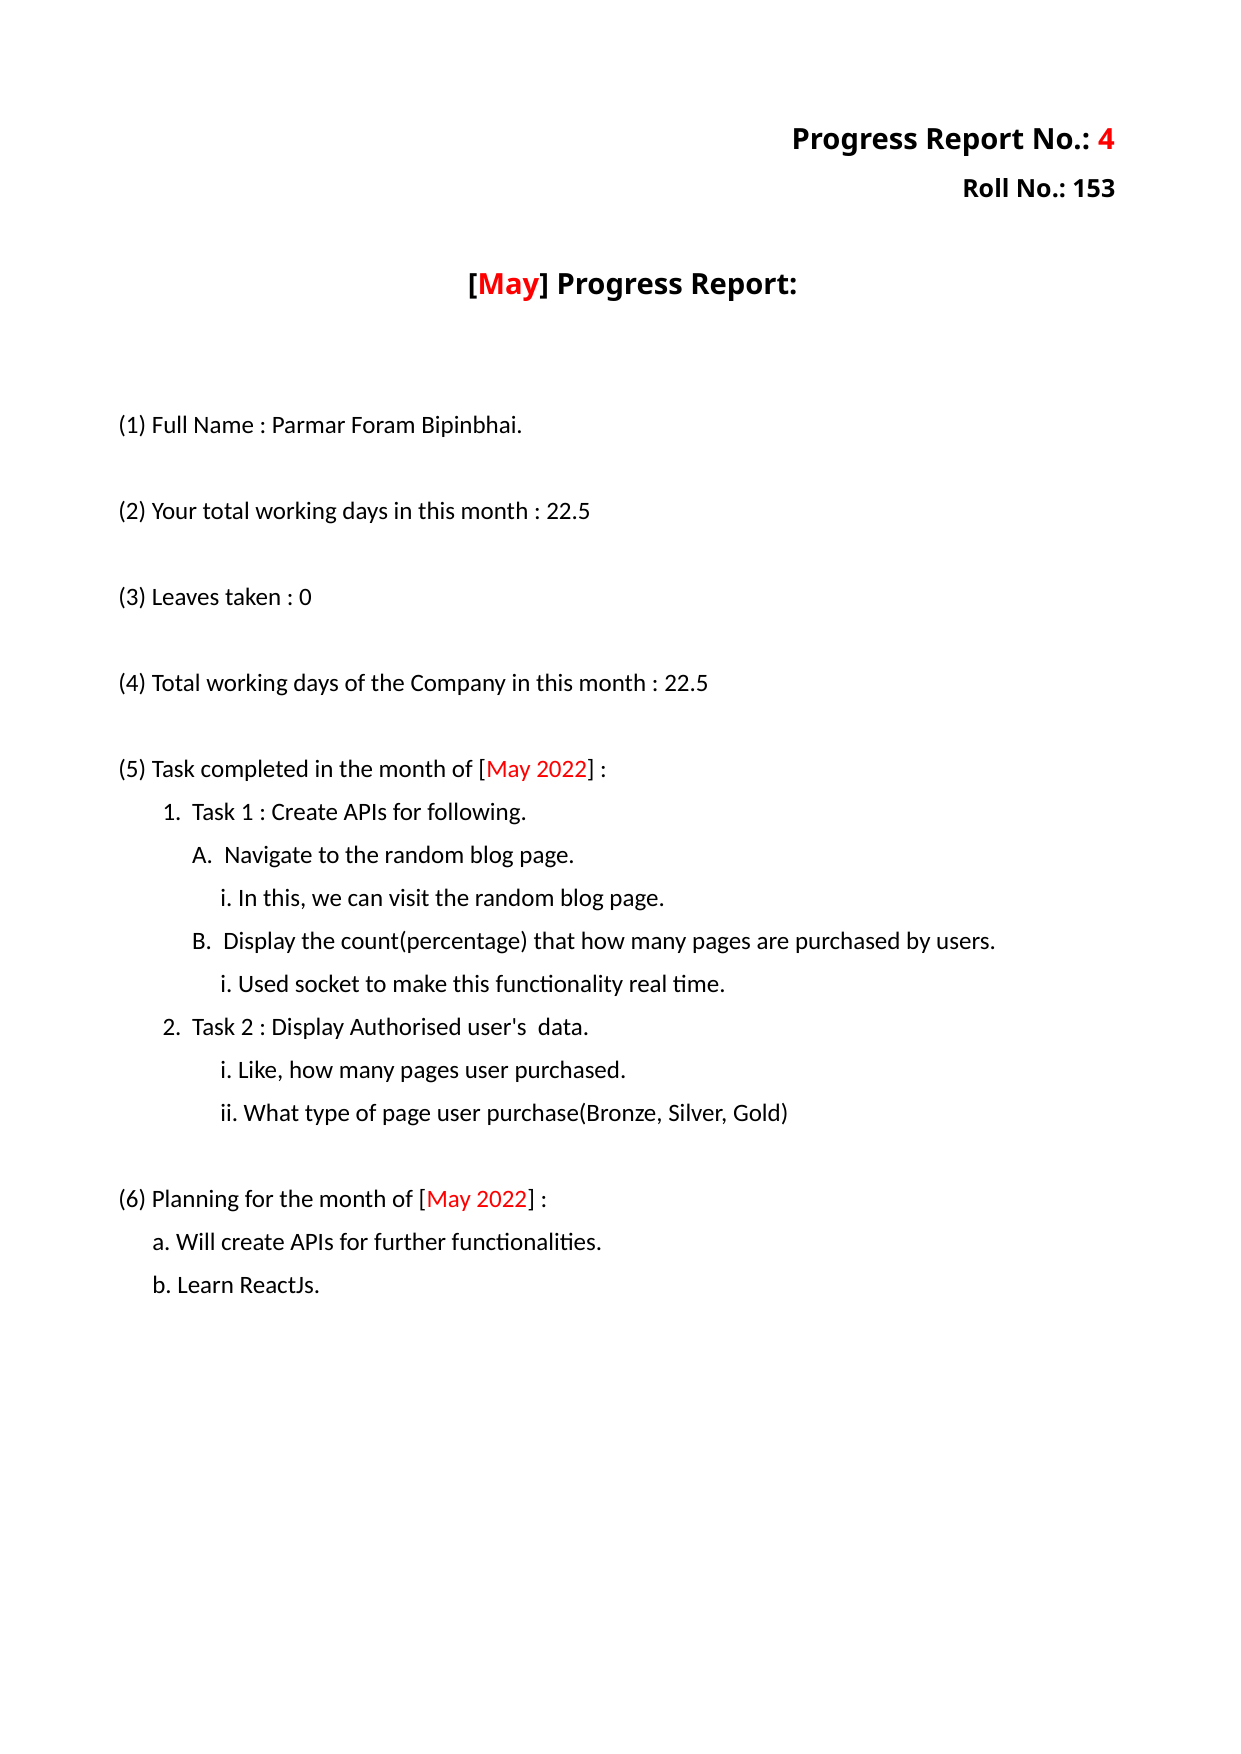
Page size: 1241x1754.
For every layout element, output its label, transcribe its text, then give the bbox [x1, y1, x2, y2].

text (5) Task completed in the month of [May 2022] : [118, 753, 1122, 783]
text (1) Full Name : Parmar Foram Bipinbhai. [118, 409, 1122, 439]
list i. Used socket to make this functionality real time. [162, 968, 1122, 998]
text [May] Progress Report: [118, 263, 1122, 303]
list A. Navigate to the random blog page. [162, 839, 1122, 869]
text a. Will create APIs for further functionalities. [118, 1226, 1122, 1257]
text (2) Your total working days in this month : 22.5 [118, 495, 1122, 525]
list Task 2 : Display Authorised user's data. [162, 1011, 1122, 1042]
text (6) Planning for the month of [May 2022] : [118, 1183, 1122, 1214]
list i. In this, we can visit the random blog page. [162, 882, 1122, 912]
text (3) Leaves taken : 0 [118, 581, 1122, 611]
list Task 1 : Create APIs for following. [162, 796, 1122, 826]
text (4) Total working days of the Company in this month : 22.5 [118, 667, 1122, 697]
text Progress Report No.: 4 [118, 118, 1122, 158]
list B. Display the count(percentage) that how many pages are purchased by users. [162, 925, 1122, 956]
text Roll No.: 153 [118, 170, 1122, 204]
text b. Learn ReactJs. [118, 1269, 1122, 1300]
list i. Like, how many pages user purchased. [162, 1054, 1122, 1084]
list ii. What type of page user purchase(Bronze, Silver, Gold) [162, 1097, 1122, 1128]
